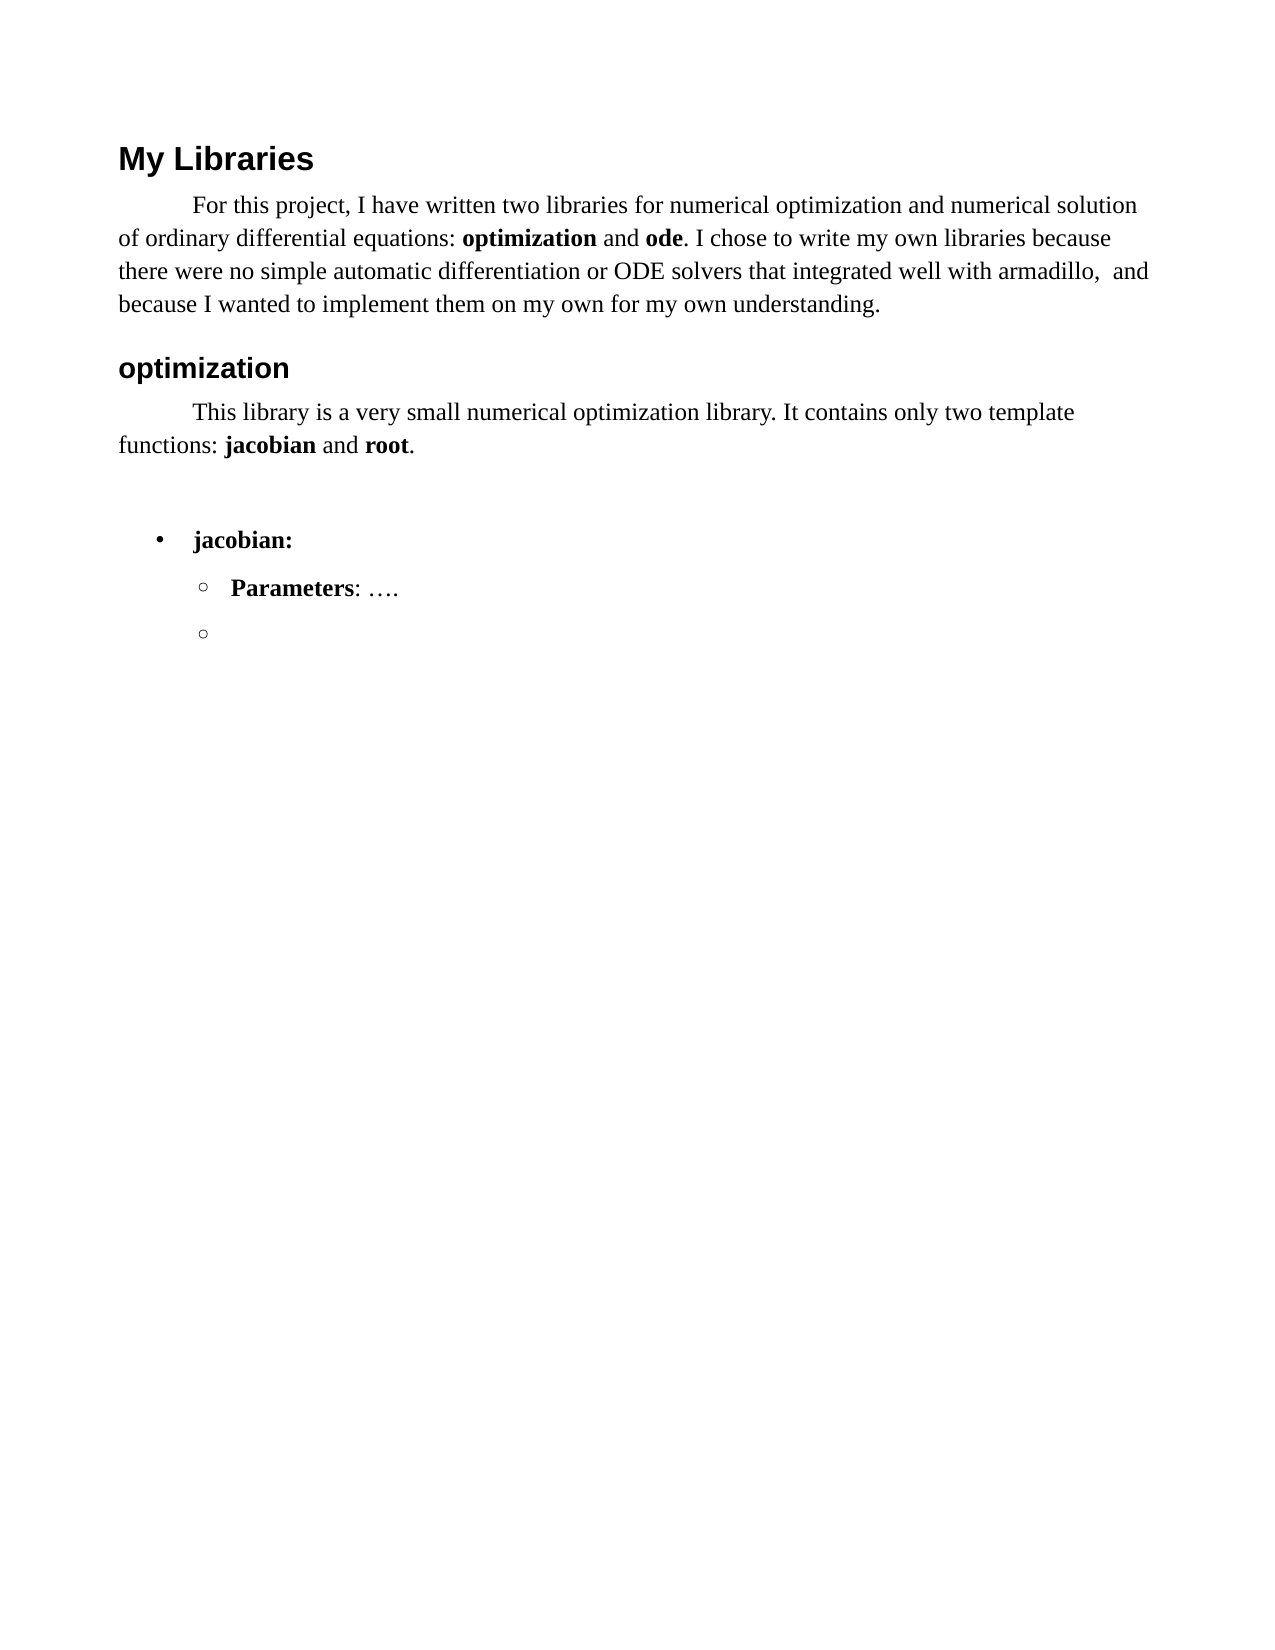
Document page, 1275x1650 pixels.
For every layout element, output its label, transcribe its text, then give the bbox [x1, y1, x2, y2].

subtitle My Libraries [118, 139, 1157, 177]
list jacobian: [156, 525, 1157, 554]
text This library is a very small numerical optimization library. It contains only two template functions: jacobian and root. [118, 397, 1157, 459]
text For this project, I have written two libraries for numerical optimization and numerical solution of ordinary differential equations: optimization and ode. I chose to write my own libraries because there were no simple automatic differentiation or ODE solvers that integrated well with armadillo, and because I wanted to implement them on my own for my own understanding. [118, 190, 1157, 318]
subtitle optimization [118, 351, 1157, 385]
list Parameters: …. [193, 573, 1157, 602]
